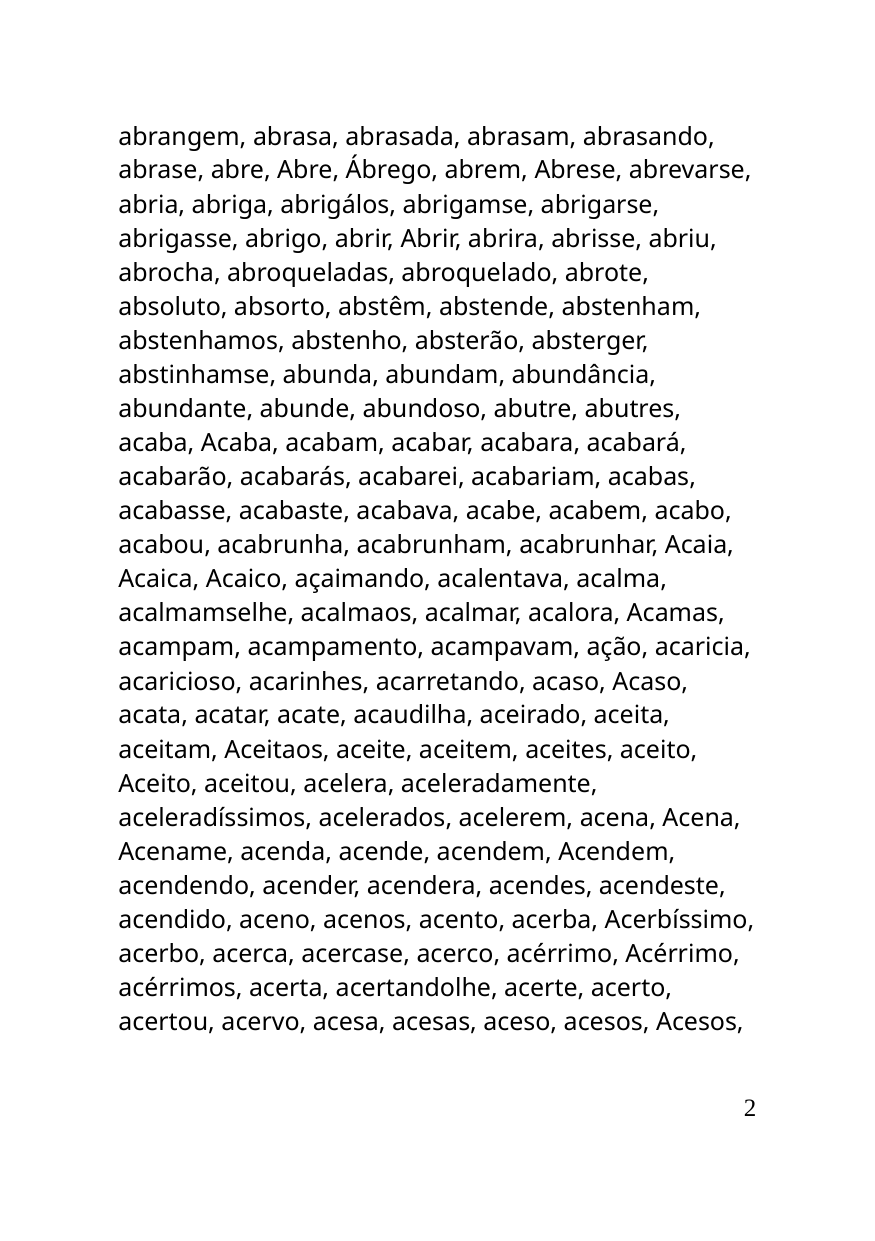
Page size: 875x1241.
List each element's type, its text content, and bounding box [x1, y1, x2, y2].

text abrangem, abrasa, abrasada, abrasam, abrasando, abrase, abre, Abre, Ábrego, abrem, Abrese, abrevarse, abria, abriga, abrigálos, abrigamse, abrigarse, abrigasse, abrigo, abrir, Abrir, abrira, abrisse, abriu, abrocha, abroqueladas, abroquelado, abrote, absoluto, absorto, abstêm, abstende, abstenham, abstenhamos, abstenho, absterão, absterger, abstinhamse, abunda, abundam, abundância, abundante, abunde, abundoso, abutre, abutres, acaba, Acaba, acabam, acabar, acabara, acabará, acabarão, acabarás, acabarei, acabariam, acabas, acabasse, acabaste, acabava, acabe, acabem, acabo, acabou, acabrunha, acabrunham, acabrunhar, Acaia, Acaica, Acaico, açaimando, acalentava, acalma, acalmamselhe, acalmaos, acalmar, acalora, Acamas, acampam, acampamento, acampavam, ação, acaricia, acaricioso, acarinhes, acarretando, acaso, Acaso, acata, acatar, acate, acaudilha, aceirado, aceita, aceitam, Aceitaos, aceite, aceitem, aceites, aceito, Aceito, aceitou, acelera, aceleradamente, aceleradíssimos, acelerados, acelerem, acena, Acena, Acename, acenda, acende, acendem, Acendem, acendendo, acender, acendera, acendes, acendeste, acendido, aceno, acenos, acento, acerba, Acerbíssimo, acerbo, acerca, acercase, acerco, acérrimo, Acérrimo, acérrimos, acerta, acertandolhe, acerte, acerto, acertou, acervo, acesa, acesas, aceso, acesos, Acesos, [118, 118, 756, 1038]
